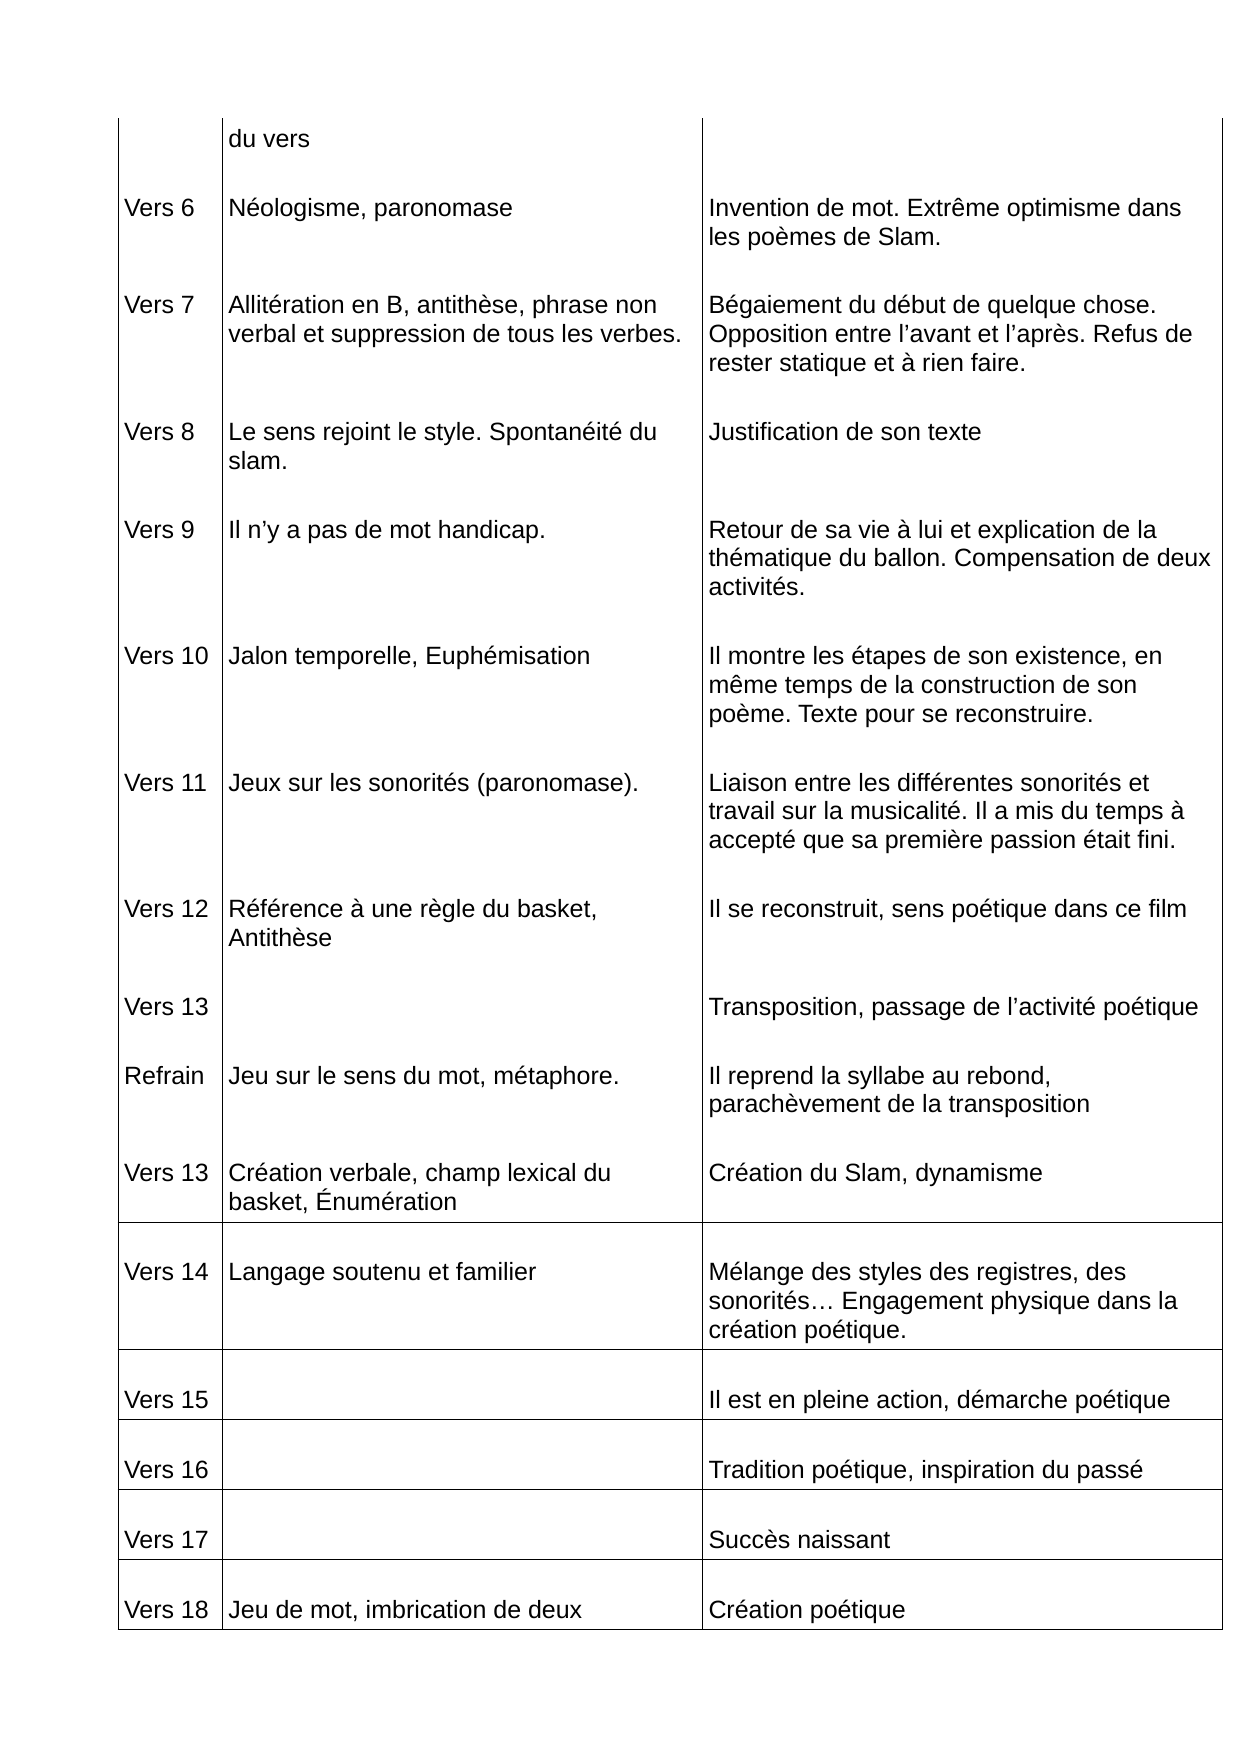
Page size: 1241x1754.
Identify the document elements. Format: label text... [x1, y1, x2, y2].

table_cell Vers 10 [119, 607, 222, 733]
table_cell Vers 13 [119, 1124, 222, 1222]
table_cell [223, 1420, 702, 1489]
table_cell Création poétique [703, 1560, 1222, 1629]
table_cell Tradition poétique, inspiration du passé [703, 1420, 1222, 1489]
table_cell Vers 17 [119, 1490, 222, 1559]
table_cell du vers [223, 118, 702, 158]
table_cell Mélange des styles des registres, des sonorités… Engagement physique dans la création poétique. [703, 1223, 1222, 1349]
table_cell Référence à une règle du basket, Antithèse [223, 860, 702, 957]
table_cell Il n’y a pas de mot handicap. [223, 480, 702, 607]
table_cell [119, 118, 222, 158]
table_cell Vers 11 [119, 733, 222, 859]
table_cell [223, 957, 702, 1026]
table_cell Vers 6 [119, 158, 222, 256]
table_cell Jeu de mot, imbrication de deux [223, 1560, 702, 1629]
table_cell Refrain [119, 1026, 222, 1124]
table_cell Vers 18 [119, 1560, 222, 1629]
table_cell Vers 12 [119, 860, 222, 957]
table_cell Transposition, passage de l’activité poétique [703, 957, 1222, 1026]
table_cell Langage soutenu et familier [223, 1223, 702, 1349]
table_cell Néologisme, paronomase [223, 158, 702, 256]
table_cell Vers 13 [119, 957, 222, 1026]
table_cell Justification de son texte [703, 383, 1222, 480]
table_cell Jalon temporelle, Euphémisation [223, 607, 702, 733]
table_cell [223, 1350, 702, 1419]
table_cell Création du Slam, dynamisme [703, 1124, 1222, 1222]
table_cell Il montre les étapes de son existence, en même temps de la construction de son poème. Texte pour se reconstruire. [703, 607, 1222, 733]
table_cell Vers 14 [119, 1223, 222, 1349]
table_cell Liaison entre les différentes sonorités et travail sur la musicalité. Il a mis du temps à accepté que sa première passion était fini. [703, 733, 1222, 859]
table_cell Vers 16 [119, 1420, 222, 1489]
table_cell Le sens rejoint le style. Spontanéité du slam. [223, 383, 702, 480]
table_cell Vers 7 [119, 256, 222, 382]
table_cell Jeu sur le sens du mot, métaphore. [223, 1026, 702, 1124]
table_cell Bégaiement du début de quelque chose. Opposition entre l’avant et l’après. Refus de rester statique et à rien faire. [703, 256, 1222, 382]
table_cell [703, 118, 1222, 158]
table_cell Jeux sur les sonorités (paronomase). [223, 733, 702, 859]
table_cell Il reprend la syllabe au rebond, parachèvement de la transposition [703, 1026, 1222, 1124]
table_cell Vers 8 [119, 383, 222, 480]
table_cell Il est en pleine action, démarche poétique [703, 1350, 1222, 1419]
table_cell Vers 15 [119, 1350, 222, 1419]
table_cell Retour de sa vie à lui et explication de la thématique du ballon. Compensation de deux activités. [703, 480, 1222, 607]
table_cell Allitération en B, antithèse, phrase non verbal et suppression de tous les verbes. [223, 256, 702, 382]
table_cell Vers 9 [119, 480, 222, 607]
table_cell Succès naissant [703, 1490, 1222, 1559]
table_cell [223, 1490, 702, 1559]
table_cell Il se reconstruit, sens poétique dans ce film [703, 860, 1222, 957]
table_cell Invention de mot. Extrême optimisme dans les poèmes de Slam. [703, 158, 1222, 256]
table_cell Création verbale, champ lexical du basket, Énumération [223, 1124, 702, 1222]
